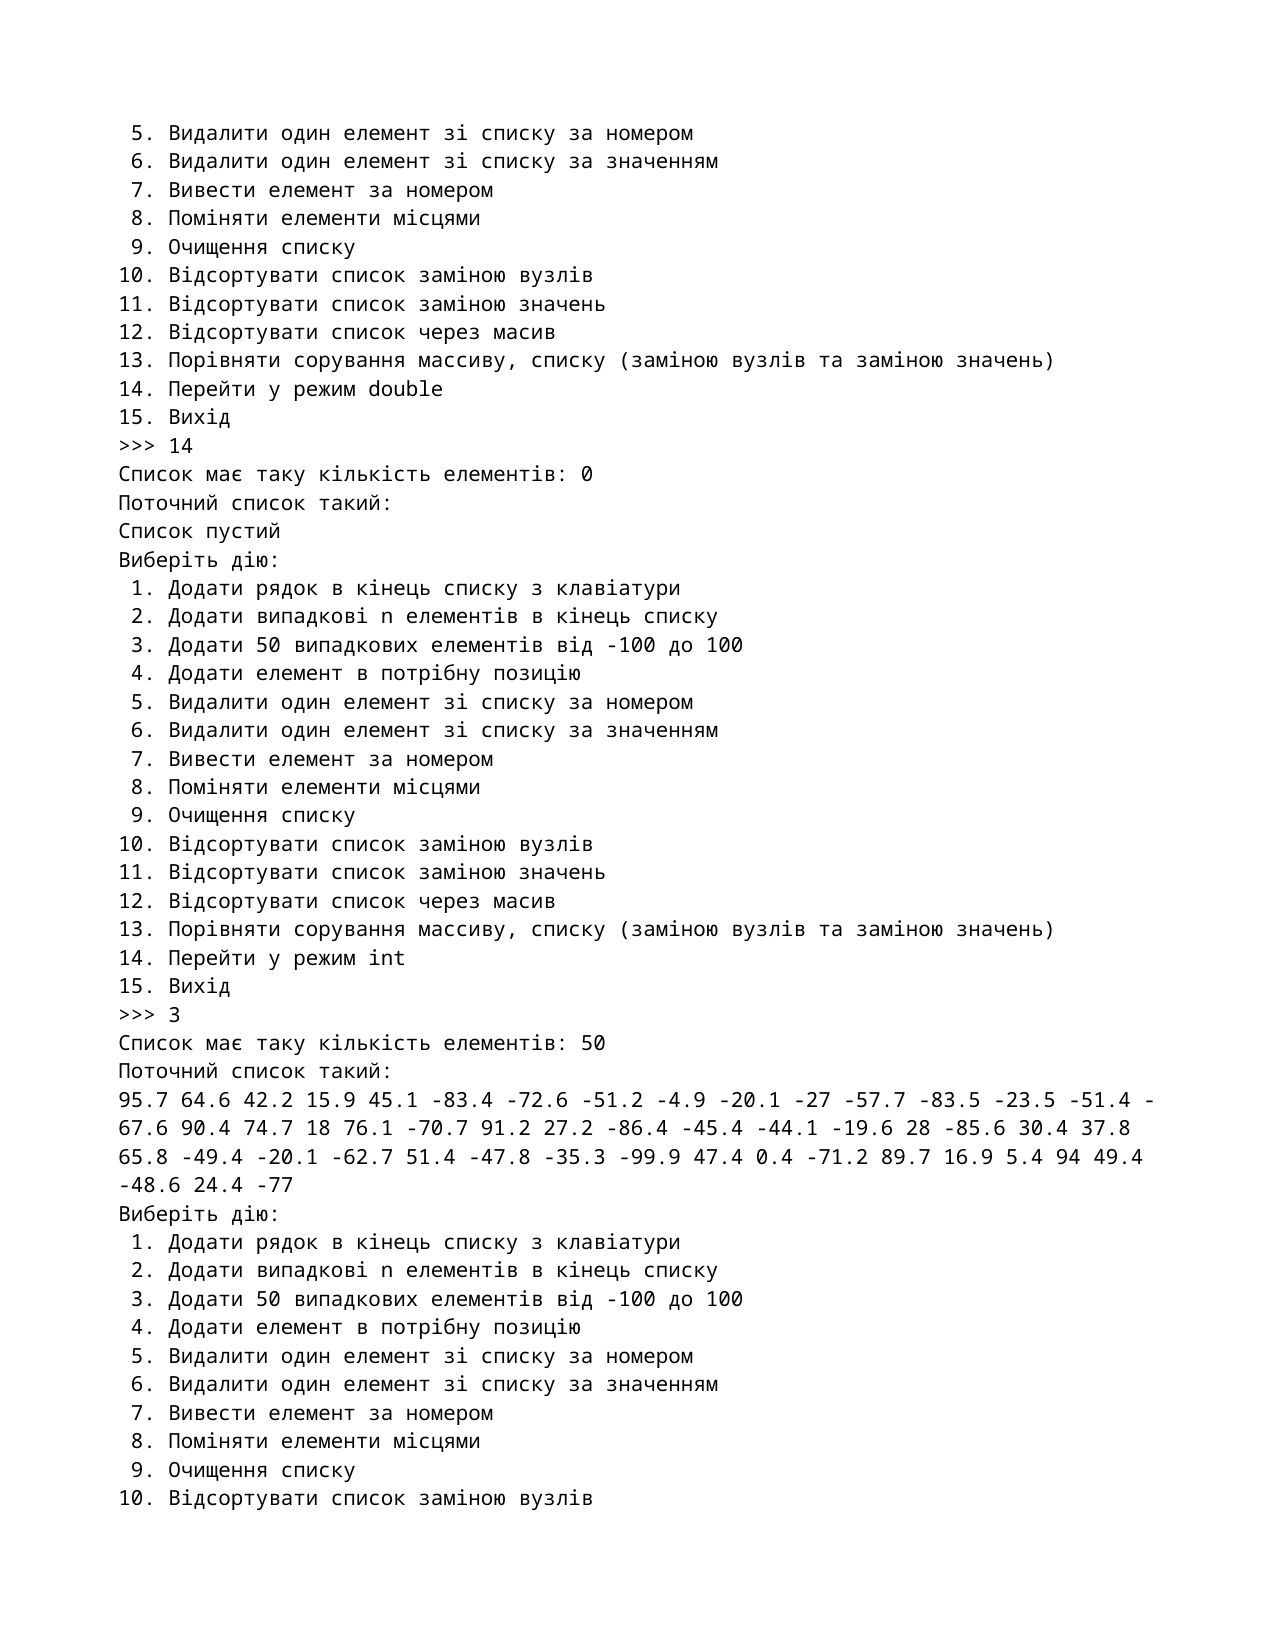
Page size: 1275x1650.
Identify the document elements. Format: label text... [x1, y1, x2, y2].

text 12. Відсортувати список через масив [118, 317, 1157, 346]
text 3. Додати 50 випадкових елементів від -100 до 100 [118, 630, 1157, 658]
text 13. Порівняти сорування массиву, списку (заміною вузлів та заміною значень) [118, 346, 1157, 374]
text 5. Видалити один елемент зі списку за номером [118, 687, 1157, 715]
text 9. Очищення списку [118, 232, 1157, 260]
text 8. Поміняти елементи місцями [118, 203, 1157, 232]
text 4. Додати елемент в потрібну позицію [118, 658, 1157, 687]
text 1. Додати рядок в кінець списку з клавіатури [118, 573, 1157, 602]
text 4. Додати елемент в потрібну позицію [118, 1312, 1157, 1341]
text 7. Вивести елемент за номером [118, 175, 1157, 203]
text >>> 14 [118, 431, 1157, 459]
text >>> 3 [118, 1000, 1157, 1028]
text 2. Додати випадкові n елементів в кінець списку [118, 602, 1157, 630]
text Вибeріть дію: [118, 1199, 1157, 1227]
text 3. Додати 50 випадкових елементів від -100 до 100 [118, 1284, 1157, 1312]
text Список пустий [118, 516, 1157, 545]
text 1. Додати рядок в кінець списку з клавіатури [118, 1227, 1157, 1256]
text 2. Додати випадкові n елементів в кінець списку [118, 1256, 1157, 1284]
text Список має таку кількість елементів: 50 [118, 1028, 1157, 1057]
text 6. Видалити один елемент зі списку за значенням [118, 1369, 1157, 1398]
text 15. Вихід [118, 971, 1157, 1000]
text Вибeріть дію: [118, 545, 1157, 573]
text 5. Видалити один елемент зі списку за номером [118, 118, 1157, 147]
text Поточний список такий: [118, 488, 1157, 516]
text 10. Відсортувати список заміною вузлів [118, 1483, 1157, 1512]
text 15. Вихід [118, 402, 1157, 431]
text 95.7 64.6 42.2 15.9 45.1 -83.4 -72.6 -51.2 -4.9 -20.1 -27 -57.7 -83.5 -23.5 -51.4 -67.6 90.4 74.7 18 76.1 -70.7 91.2 27.2 -86.4 -45.4 -44.1 -19.6 28 -85.6 30.4 37.8 65.8 -49.4 -20.1 -62.7 51.4 -47.8 -35.3 -99.9 47.4 0.4 -71.2 89.7 16.9 5.4 94 49.4 -48.6 24.4 -77 [118, 1085, 1157, 1199]
text 6. Видалити один елемент зі списку за значенням [118, 147, 1157, 175]
text 11. Відсортувати список заміною значень [118, 857, 1157, 886]
text Список має таку кількість елементів: 0 [118, 459, 1157, 488]
text 12. Відсортувати список через масив [118, 886, 1157, 914]
text 9. Очищення списку [118, 801, 1157, 829]
text 6. Видалити один елемент зі списку за значенням [118, 715, 1157, 744]
text 8. Поміняти елементи місцями [118, 1426, 1157, 1455]
text 13. Порівняти сорування массиву, списку (заміною вузлів та заміною значень) [118, 914, 1157, 943]
text 11. Відсортувати список заміною значень [118, 289, 1157, 317]
text 8. Поміняти елементи місцями [118, 772, 1157, 801]
text 7. Вивести елемент за номером [118, 1398, 1157, 1426]
text 10. Відсортувати список заміною вузлів [118, 829, 1157, 857]
text 14. Перейти у режим double [118, 374, 1157, 402]
text 5. Видалити один елемент зі списку за номером [118, 1341, 1157, 1369]
text Поточний список такий: [118, 1057, 1157, 1085]
text 7. Вивести елемент за номером [118, 744, 1157, 772]
text 9. Очищення списку [118, 1455, 1157, 1483]
text 10. Відсортувати список заміною вузлів [118, 260, 1157, 289]
text 14. Перейти у режим int [118, 943, 1157, 971]
